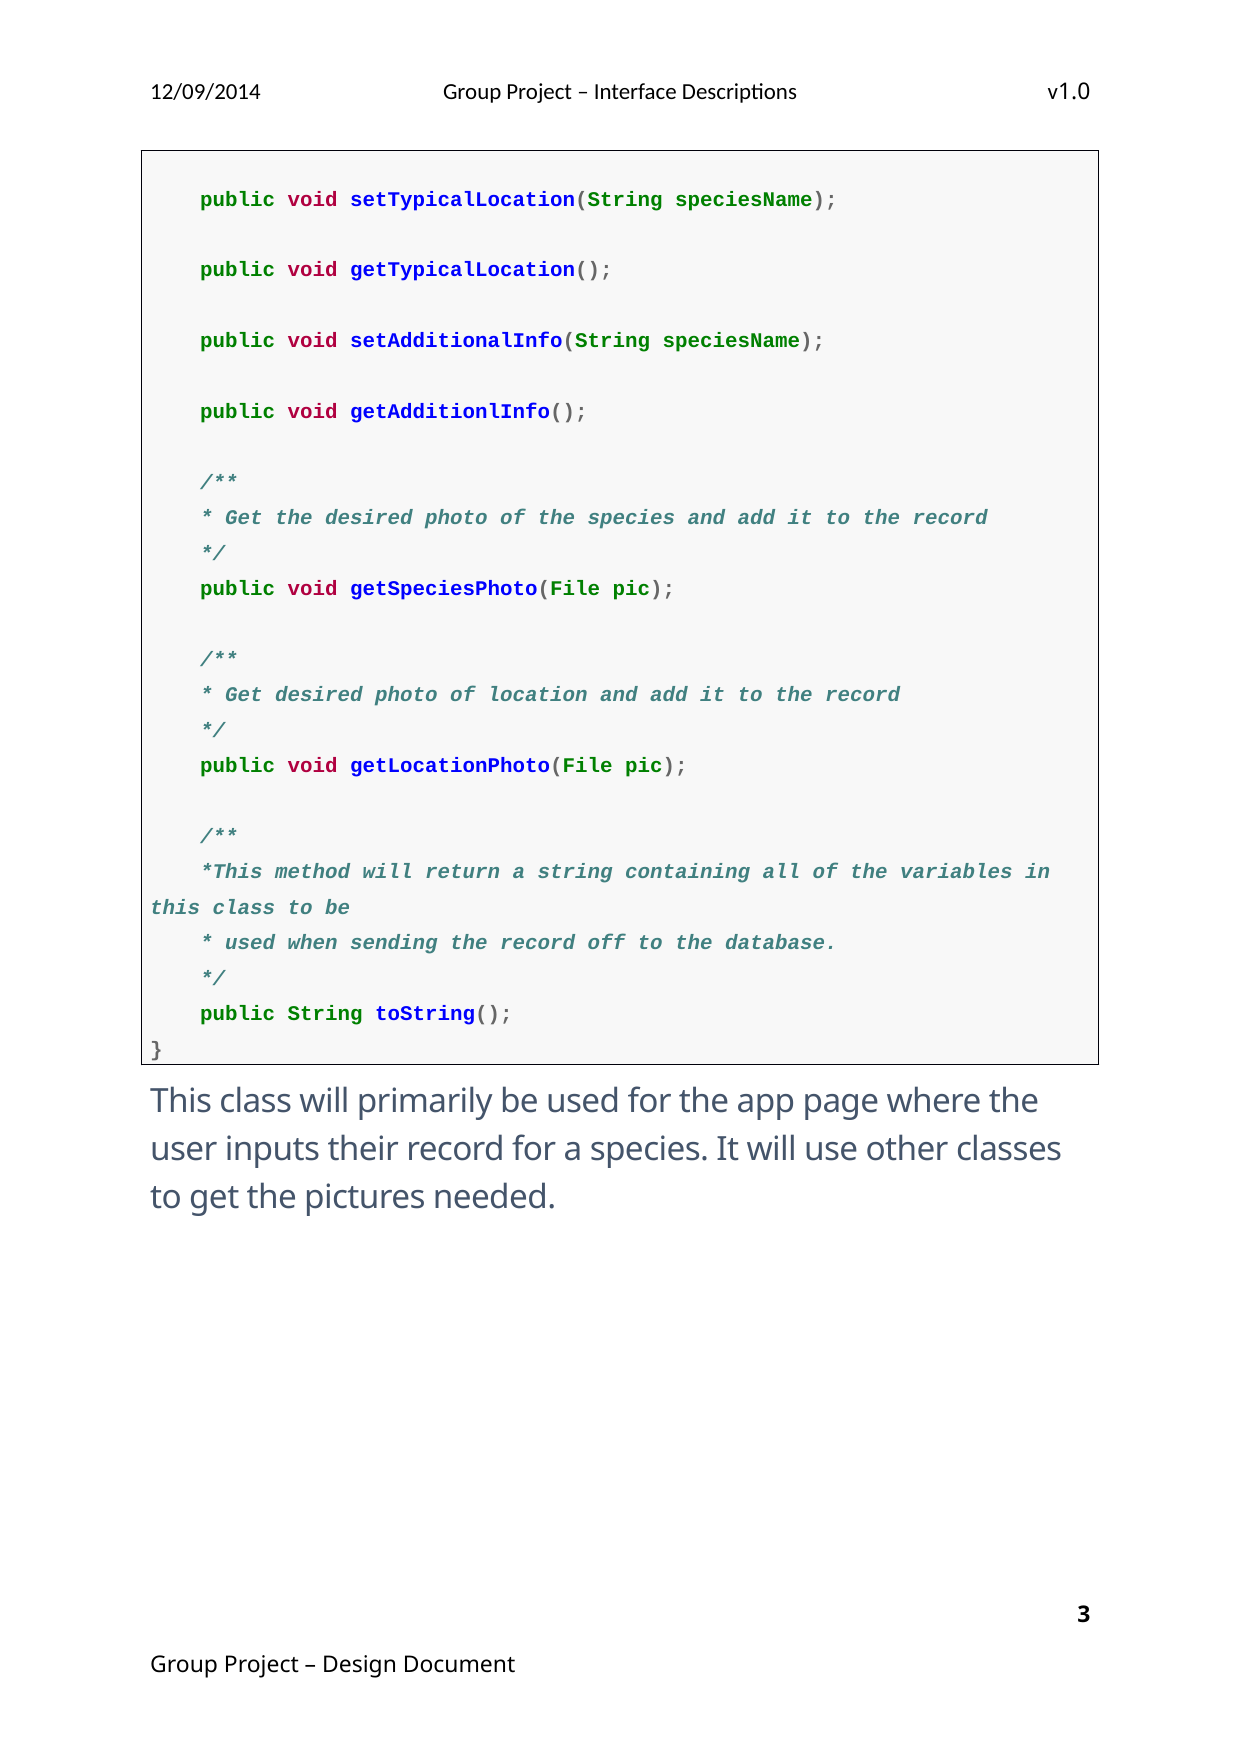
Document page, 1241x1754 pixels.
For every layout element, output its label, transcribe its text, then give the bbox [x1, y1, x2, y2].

text *This method will return a string containing all of the variables in this class to be [142, 858, 1098, 921]
text public void setAdditionalInfo(String speciesName); [142, 327, 1098, 354]
text */ [142, 539, 1098, 566]
text */ [142, 964, 1098, 991]
text public String toString(); [142, 1000, 1098, 1027]
text public void getAdditionlInfo(); [142, 398, 1098, 425]
text * used when sending the record off to the database. [142, 929, 1098, 956]
text /** [142, 646, 1098, 673]
text /** [142, 823, 1098, 850]
text public void setTypicalLocation(String speciesName); [142, 185, 1098, 212]
text /** [142, 469, 1098, 496]
text * Get desired photo of location and add it to the record [142, 681, 1098, 708]
text This class will primarily be used for the app page where the user inputs their record for a species. It will use other classes to get the pictures needed. [150, 1077, 1090, 1219]
text public void getLocationPhoto(File pic); [142, 752, 1098, 779]
text * Get the desired photo of the species and add it to the record [142, 504, 1098, 531]
text */ [142, 717, 1098, 743]
text } [142, 1035, 1098, 1064]
text public void getTypicalLocation(); [142, 256, 1098, 283]
text public void getSpeciesPhoto(File pic); [142, 575, 1098, 602]
